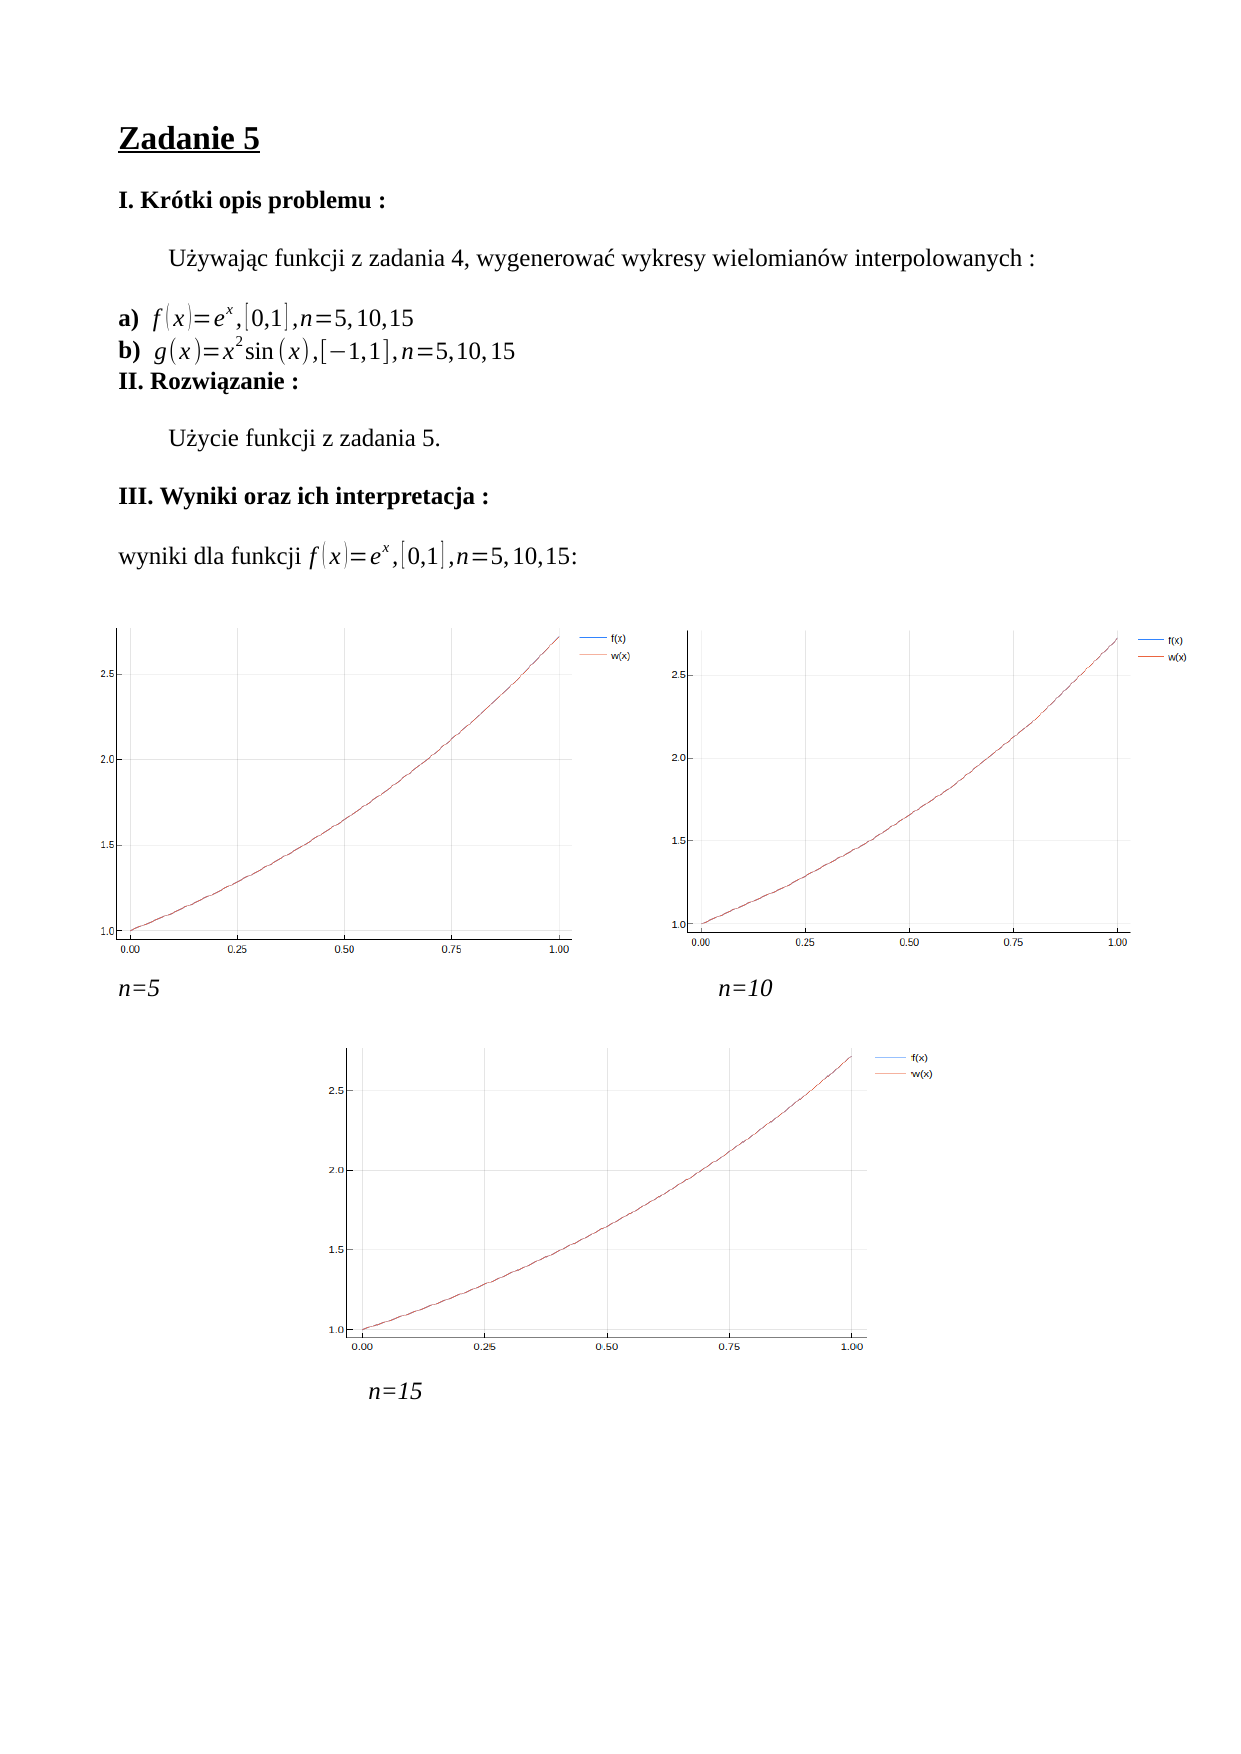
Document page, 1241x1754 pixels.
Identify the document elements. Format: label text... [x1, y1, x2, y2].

text n=15 [118, 1376, 1122, 1405]
text Używając funkcji z zadania 4, wygenerować wykresy wielomianów interpolowanych : [118, 243, 1122, 271]
text b) [118, 333, 1122, 366]
text III. Wyniki oraz ich interpretacja : [118, 481, 1122, 509]
text n=5 n=10 [118, 973, 1122, 1002]
text Zadanie 5 [118, 118, 1122, 156]
text Użycie funkcji z zadania 5. [118, 423, 1122, 452]
text I. Krótki opis problemu : [118, 185, 1122, 214]
picture [671, 615, 1191, 954]
text wyniki dla funkcji : [118, 538, 1122, 571]
text II. Rozwiązanie : [118, 366, 1122, 394]
picture [94, 614, 638, 966]
text a) [118, 300, 1122, 333]
picture [321, 1031, 941, 1371]
